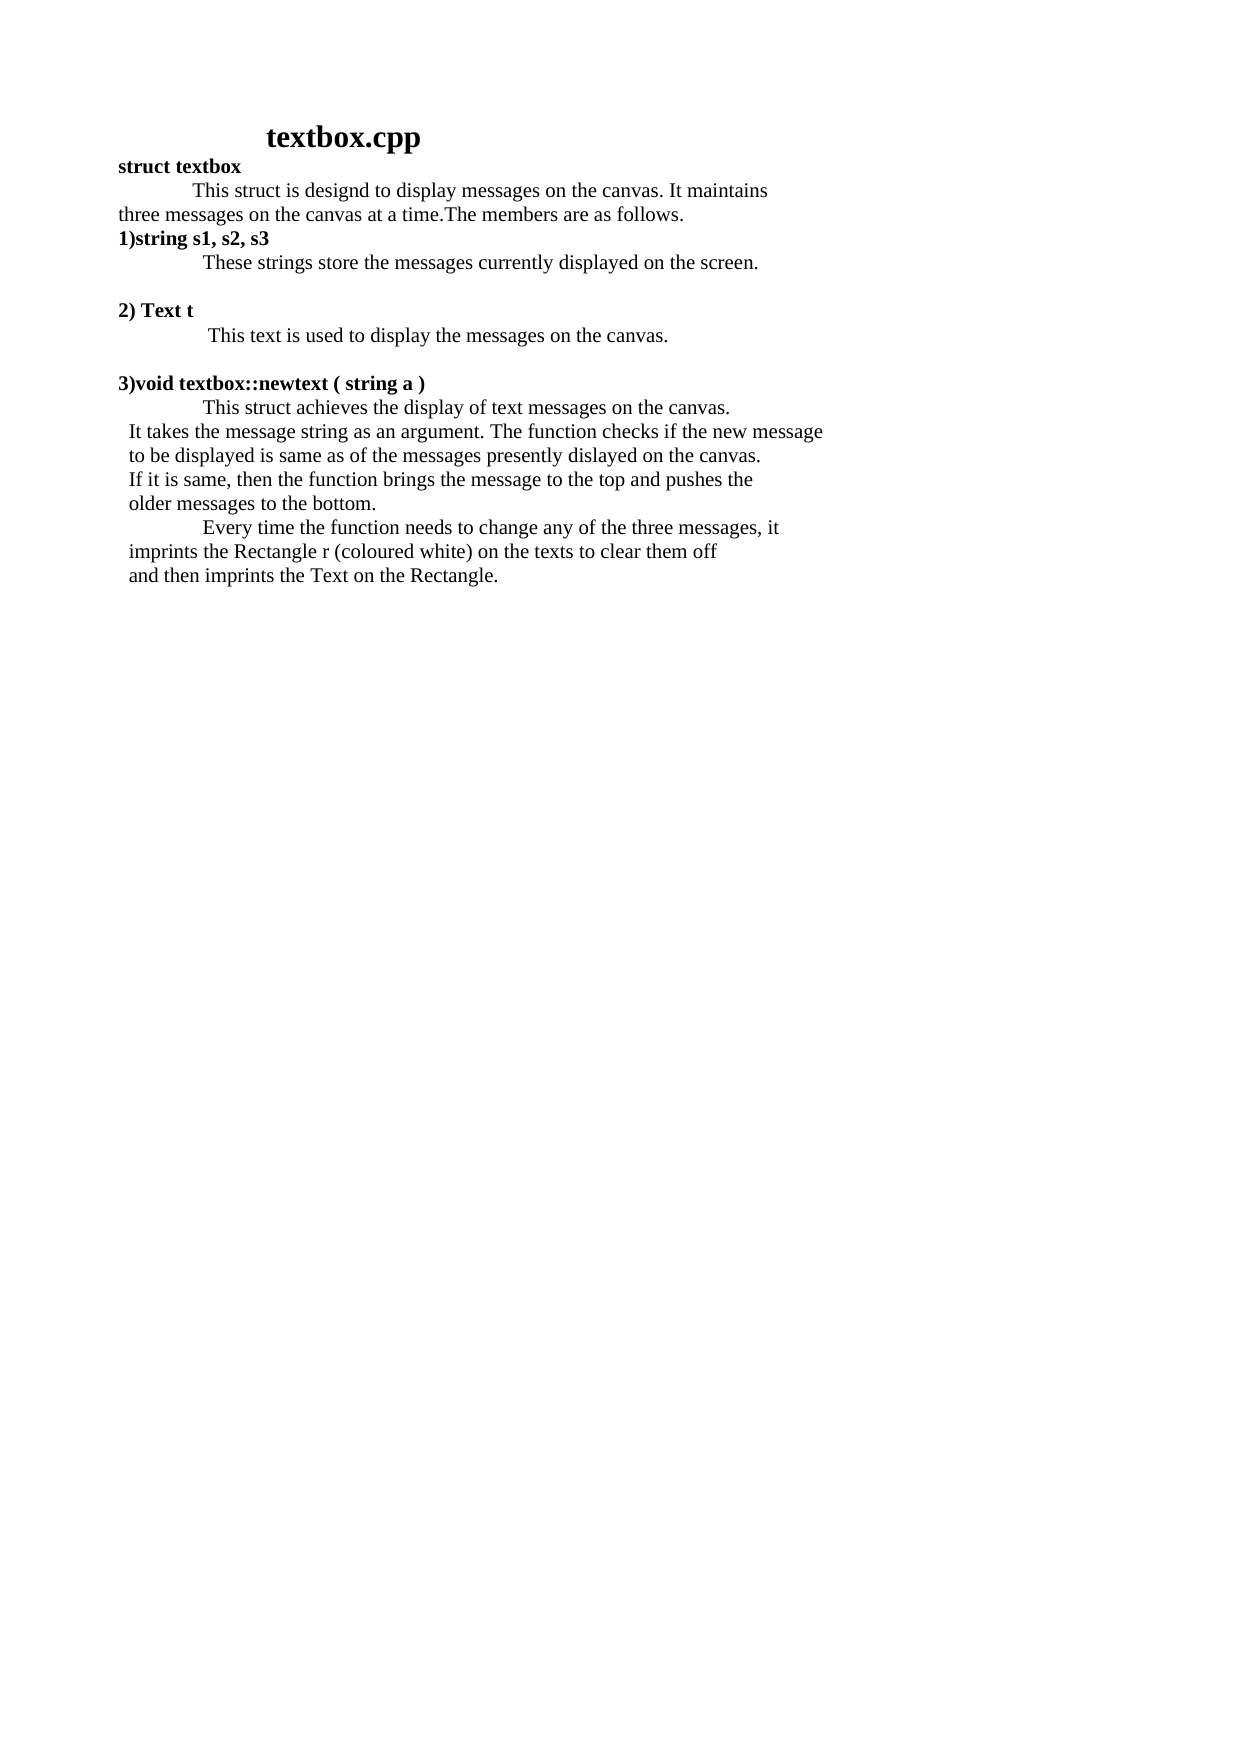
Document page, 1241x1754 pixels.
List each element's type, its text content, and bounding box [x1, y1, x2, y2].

text older messages to the bottom. [118, 491, 1122, 515]
text to be displayed is same as of the messages presently dislayed on the canvas. [118, 443, 1122, 467]
text 2) Text t [118, 298, 1122, 322]
text This text is used to display the messages on the canvas. [118, 322, 1122, 347]
text This struct is designd to display messages on the canvas. It maintains [118, 178, 1122, 202]
text These strings store the messages currently displayed on the screen. [118, 250, 1122, 274]
text textbox.cpp [118, 118, 1122, 154]
text It takes the message string as an argument. The function checks if the new message [118, 419, 1122, 443]
text If it is same, then the function brings the message to the top and pushes the [118, 467, 1122, 491]
text and then imprints the Text on the Rectangle. [118, 563, 1122, 587]
text Every time the function needs to change any of the three messages, it [118, 515, 1122, 539]
text This struct achieves the display of text messages on the canvas. [118, 395, 1122, 419]
text imprints the Rectangle r (coloured white) on the texts to clear them off [118, 539, 1122, 563]
text three messages on the canvas at a time.The members are as follows. [118, 202, 1122, 226]
text 1)string s1, s2, s3 [118, 226, 1122, 250]
text struct textbox [118, 154, 1122, 178]
text 3)void textbox::newtext ( string a ) [118, 371, 1122, 395]
